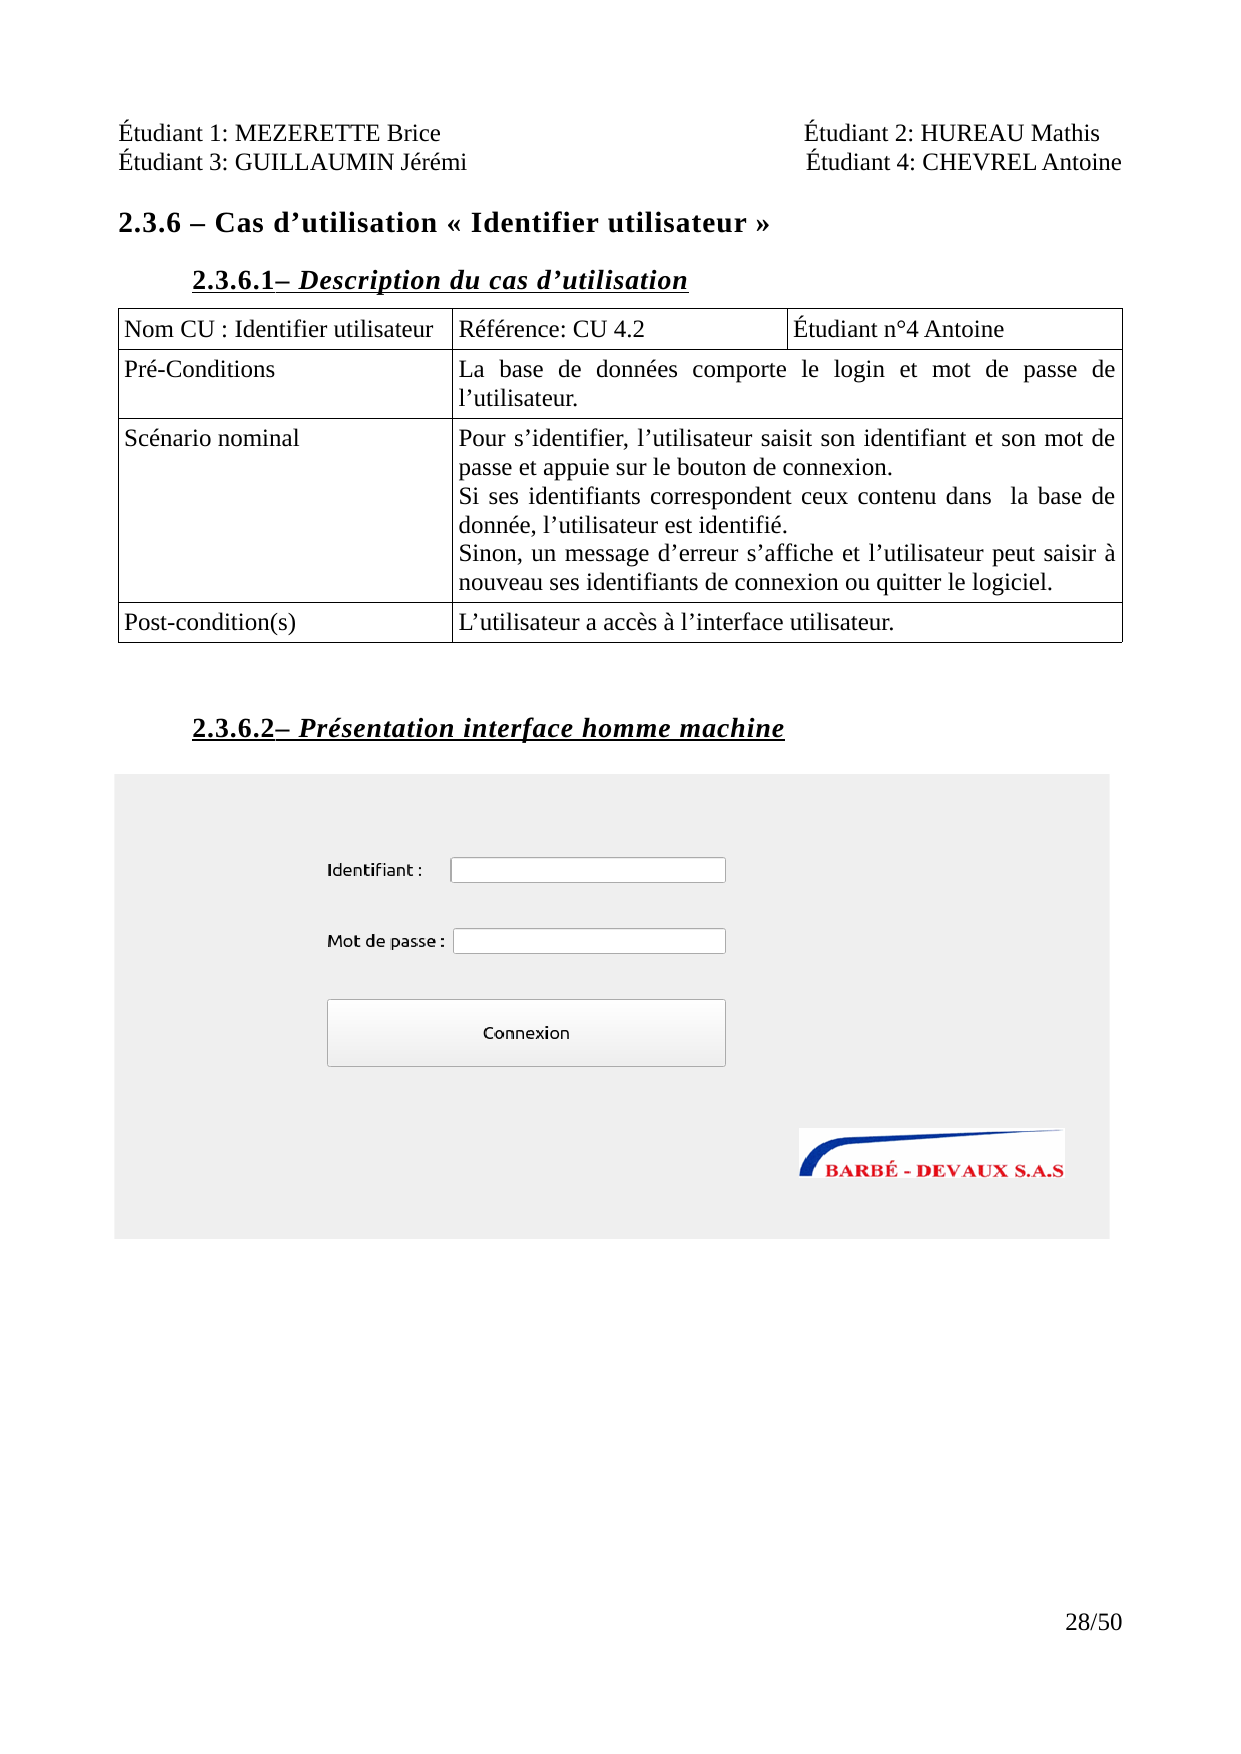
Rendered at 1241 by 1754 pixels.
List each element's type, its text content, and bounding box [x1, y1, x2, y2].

table_header Référence: CU 4.2 [453, 309, 787, 348]
table_header Nom CU : Identifier utilisateur [119, 309, 452, 348]
table_cell Scénario nominal [119, 419, 452, 602]
table_header Étudiant n°4 Antoine [788, 309, 1122, 348]
table_cell Post-condition(s) [119, 603, 452, 642]
subtitle 2.3.6.2– Présentation interface homme machine [118, 711, 1122, 743]
table_cell Pour s’identifier, l’utilisateur saisit son identifiant et son mot de passe et appuie sur le bouton de connexion. Si ses identifiants correspondent ceux contenu dans la base de donnée, l’utilisateur est identifié. Sinon, un message d’erreur s’affiche et l’utilisateur peut saisir à nouveau ses identifiants de connexion ou quitter le logiciel. [453, 419, 1122, 602]
table_cell L’utilisateur a accès à l’interface utilisateur. [453, 603, 1122, 642]
table_cell Pré-Conditions [119, 350, 452, 418]
table_cell La base de données comporte le login et mot de passe de l’utilisateur. [453, 350, 1122, 418]
subtitle 2.3.6.1– Description du cas d’utilisation [118, 264, 1122, 296]
picture [114, 774, 1110, 1239]
subtitle 2.3.6 – Cas d’utilisation « Identifier utilisateur » [118, 205, 1122, 239]
